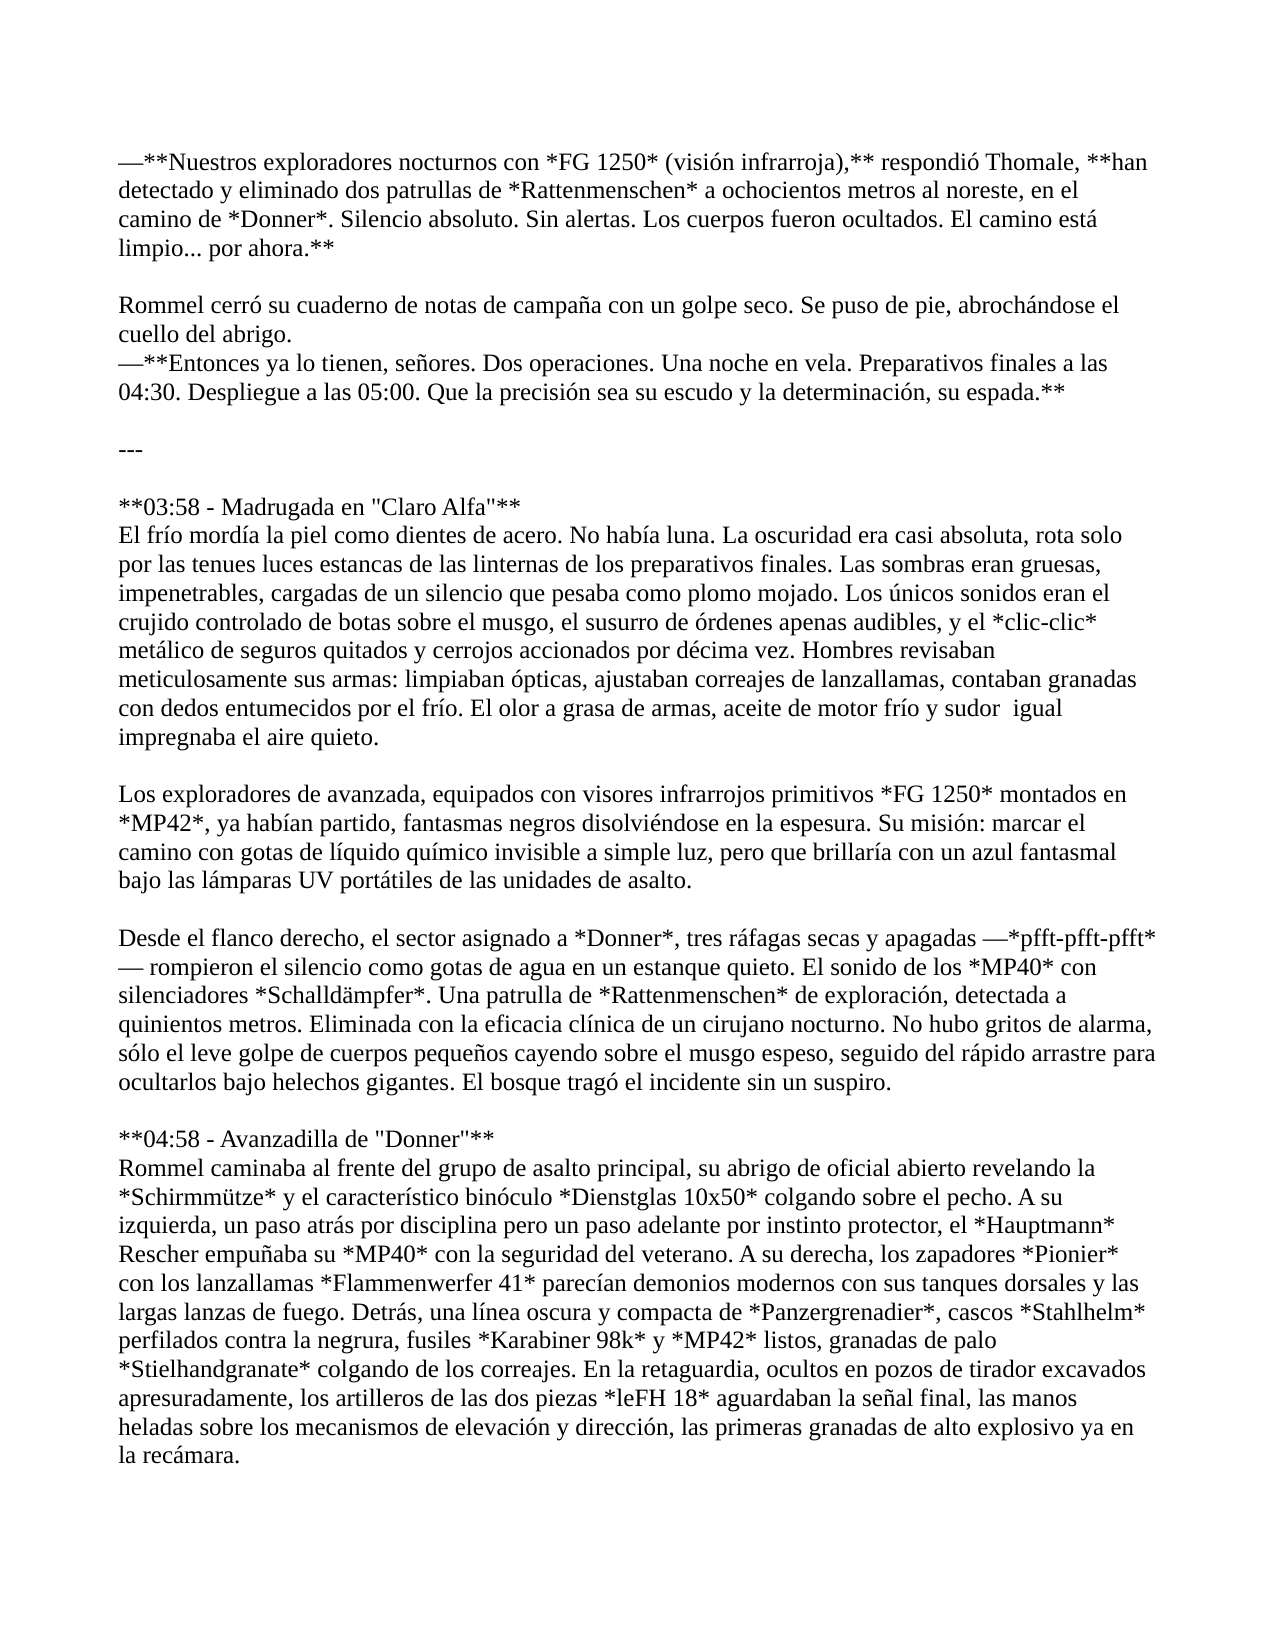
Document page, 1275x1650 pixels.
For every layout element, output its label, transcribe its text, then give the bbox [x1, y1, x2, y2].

text --- [118, 434, 1157, 463]
text Desde el flanco derecho, el sector asignado a *Donner*, tres ráfagas secas y apagadas —*pfft-pfft-pfft*— rompieron el silencio como gotas de agua en un estanque quieto. El sonido de los *MP40* con silenciadores *Schalldämpfer*. Una patrulla de *Rattenmenschen* de exploración, detectada a quinientos metros. Eliminada con la eficacia clínica de un cirujano nocturno. No hubo gritos de alarma, sólo el leve golpe de cuerpos pequeños cayendo sobre el musgo espeso, seguido del rápido arrastre para ocultarlos bajo helechos gigantes. El bosque tragó el incidente sin un suspiro. [118, 923, 1157, 1096]
text **04:58 - Avanzadilla de "Donner"** [118, 1124, 1157, 1153]
text **03:58 - Madrugada en "Claro Alfa"** [118, 492, 1157, 521]
text —**Entonces ya lo tienen, señores. Dos operaciones. Una noche en vela. Preparativos finales a las 04:30. Despliegue a las 05:00. Que la precisión sea su escudo y la determinación, su espada.** [118, 348, 1157, 406]
text Rommel cerró su cuaderno de notas de campaña con un golpe seco. Se puso de pie, abrochándose el cuello del abrigo. [118, 291, 1157, 348]
text —**Nuestros exploradores nocturnos con *FG 1250* (visión infrarroja),** respondió Thomale, **han detectado y eliminado dos patrullas de *Rattenmenschen* a ochocientos metros al noreste, en el camino de *Donner*. Silencio absoluto. Sin alertas. Los cuerpos fueron ocultados. El camino está limpio... por ahora.** [118, 147, 1157, 262]
text Los exploradores de avanzada, equipados con visores infrarrojos primitivos *FG 1250* montados en *MP42*, ya habían partido, fantasmas negros disolviéndose en la espesura. Su misión: marcar el camino con gotas de líquido químico invisible a simple luz, pero que brillaría con un azul fantasmal bajo las lámparas UV portátiles de las unidades de asalto. [118, 779, 1157, 894]
text Rommel caminaba al frente del grupo de asalto principal, su abrigo de oficial abierto revelando la *Schirmmütze* y el característico binóculo *Dienstglas 10x50* colgando sobre el pecho. A su izquierda, un paso atrás por disciplina pero un paso adelante por instinto protector, el *Hauptmann* Rescher empuñaba su *MP40* con la seguridad del veterano. A su derecha, los zapadores *Pionier* con los lanzallamas *Flammenwerfer 41* parecían demonios modernos con sus tanques dorsales y las largas lanzas de fuego. Detrás, una línea oscura y compacta de *Panzergrenadier*, cascos *Stahlhelm* perfilados contra la negrura, fusiles *Karabiner 98k* y *MP42* listos, granadas de palo *Stielhandgranate* colgando de los correajes. En la retaguardia, ocultos en pozos de tirador excavados apresuradamente, los artilleros de las dos piezas *leFH 18* aguardaban la señal final, las manos heladas sobre los mecanismos de elevación y dirección, las primeras granadas de alto explosivo ya en la recámara. [118, 1153, 1157, 1469]
text El frío mordía la piel como dientes de acero. No había luna. La oscuridad era casi absoluta, rota solo por las tenues luces estancas de las linternas de los preparativos finales. Las sombras eran gruesas, impenetrables, cargadas de un silencio que pesaba como plomo mojado. Los únicos sonidos eran el crujido controlado de botas sobre el musgo, el susurro de órdenes apenas audibles, y el *clic-clic* metálico de seguros quitados y cerrojos accionados por décima vez. Hombres revisaban meticulosamente sus armas: limpiaban ópticas, ajustaban correajes de lanzallamas, contaban granadas con dedos entumecidos por el frío. El olor a grasa de armas, aceite de motor frío y sudor igual impregnaba el aire quieto. [118, 521, 1157, 751]
